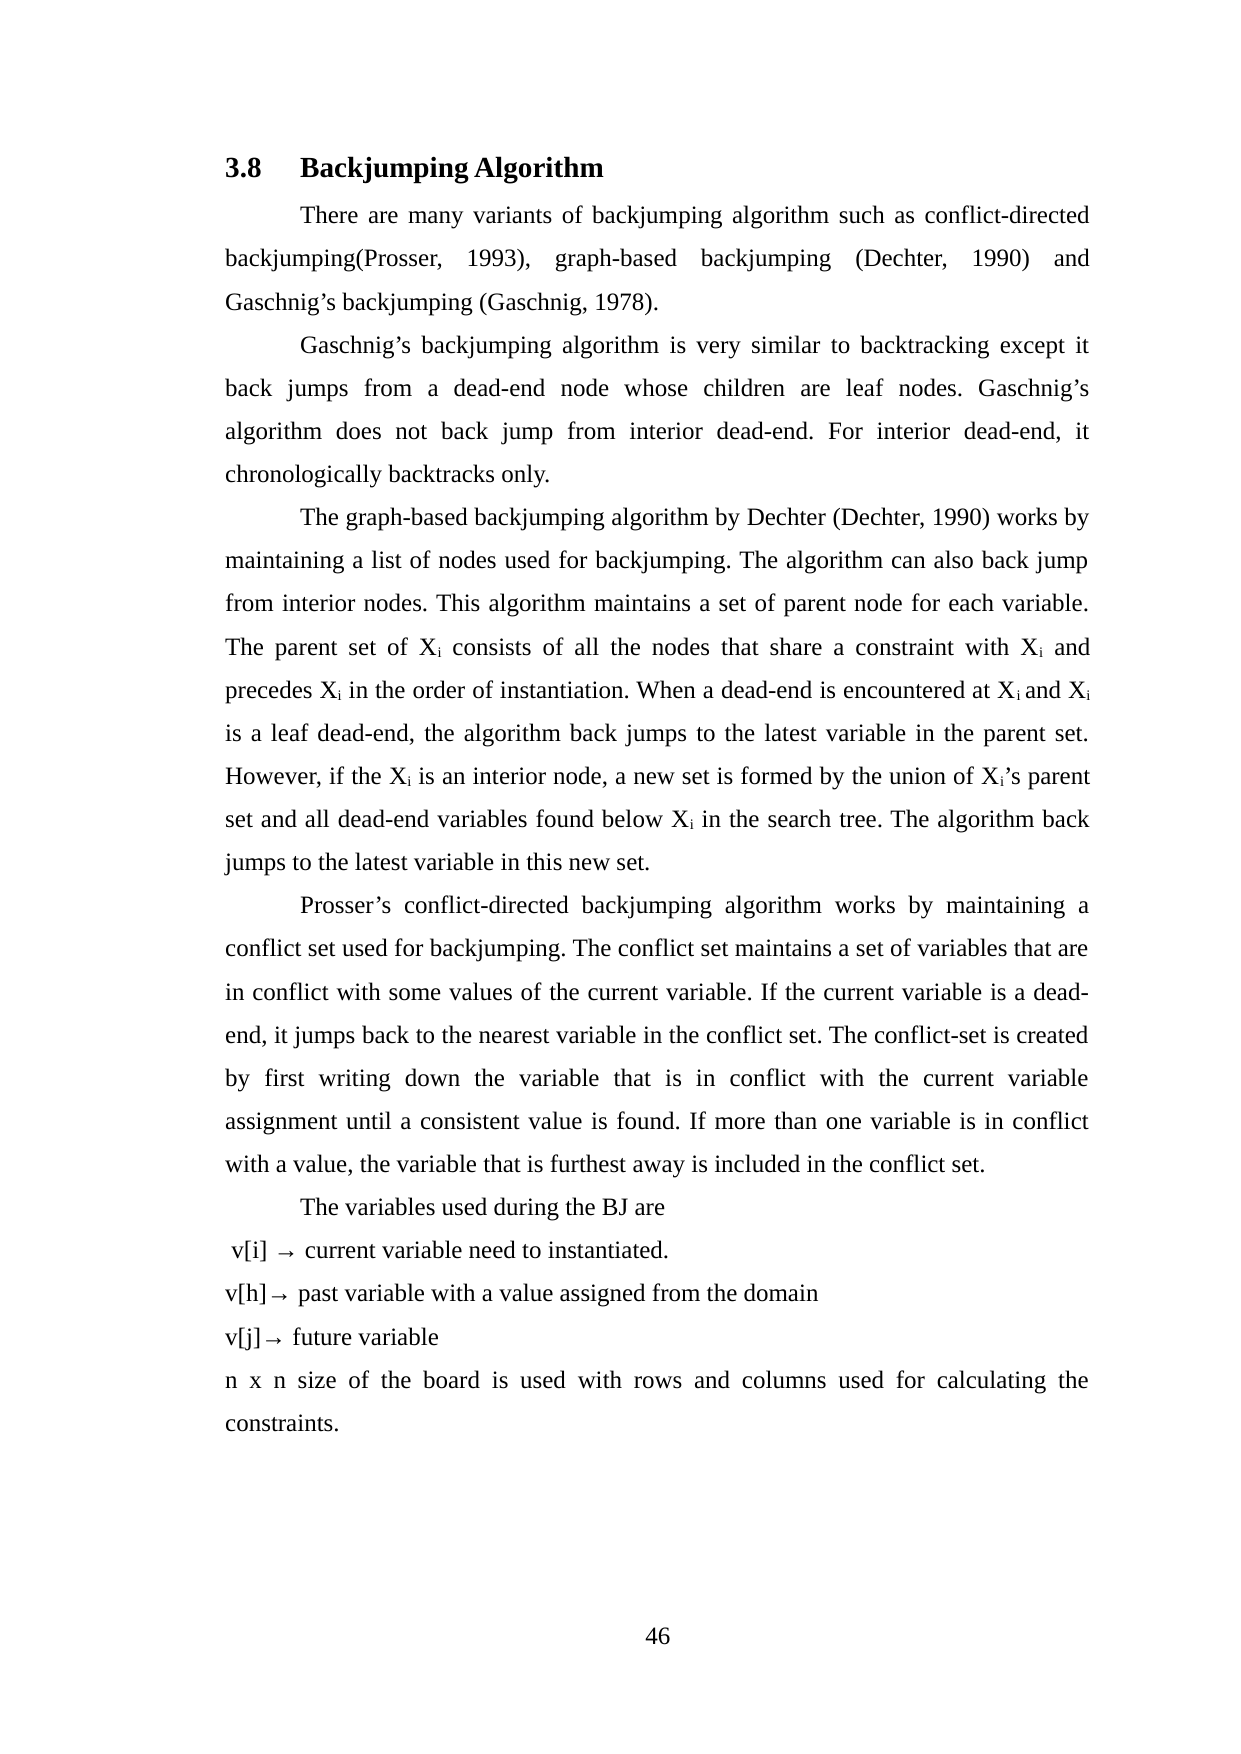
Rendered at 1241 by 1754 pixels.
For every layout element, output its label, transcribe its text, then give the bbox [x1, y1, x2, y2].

title There are many variants of backjumping algorithm such as conflict-directed backjumping(Prosser, 1993), graph-based backjumping (Dechter, 1990) and Gaschnig’s backjumping (Gaschnig, 1978). [225, 200, 1090, 315]
title v[i] → current variable need to instantiated. [225, 1235, 1090, 1264]
title v[j]→ future variable [225, 1322, 1090, 1350]
title n x n size of the board is used with rows and columns used for calculating the constraints. [225, 1365, 1090, 1437]
title The graph-based backjumping algorithm by Dechter (Dechter, 1990) works by maintaining a list of nodes used for backjumping. The algorithm can also back jump from interior nodes. This algorithm maintains a set of parent node for each variable. The parent set of Xi consists of all the nodes that share a constraint with Xi and precedes Xi in the order of instantiation. When a dead-end is encountered at Xi and Xi is a leaf dead-end, the algorithm back jumps to the latest variable in the parent set. However, if the Xi is an interior node, a new set is formed by the union of Xi’s parent set and all dead-end variables found below Xi in the search tree. The algorithm back jumps to the latest variable in this new set. [225, 502, 1090, 876]
title v[h]→ past variable with a value assigned from the domain [225, 1278, 1090, 1307]
title Gaschnig’s backjumping algorithm is very similar to backtracking except it back jumps from a dead-end node whose children are leaf nodes. Gaschnig’s algorithm does not back jump from interior dead-end. For interior dead-end, it chronologically backtracks only. [225, 330, 1090, 488]
title The variables used during the BJ are [225, 1192, 1090, 1221]
title Prosser’s conflict-directed backjumping algorithm works by maintaining a conflict set used for backjumping. The conflict set maintains a set of variables that are in conflict with some values of the current variable. If the current variable is a dead-end, it jumps back to the nearest variable in the conflict set. The conflict-set is created by first writing down the variable that is in conflict with the current variable assignment until a consistent value is found. If more than one variable is in conflict with a value, the variable that is furthest away is included in the conflict set. [225, 890, 1090, 1178]
title 3.8 Backjumping Algorithm [225, 150, 1090, 183]
